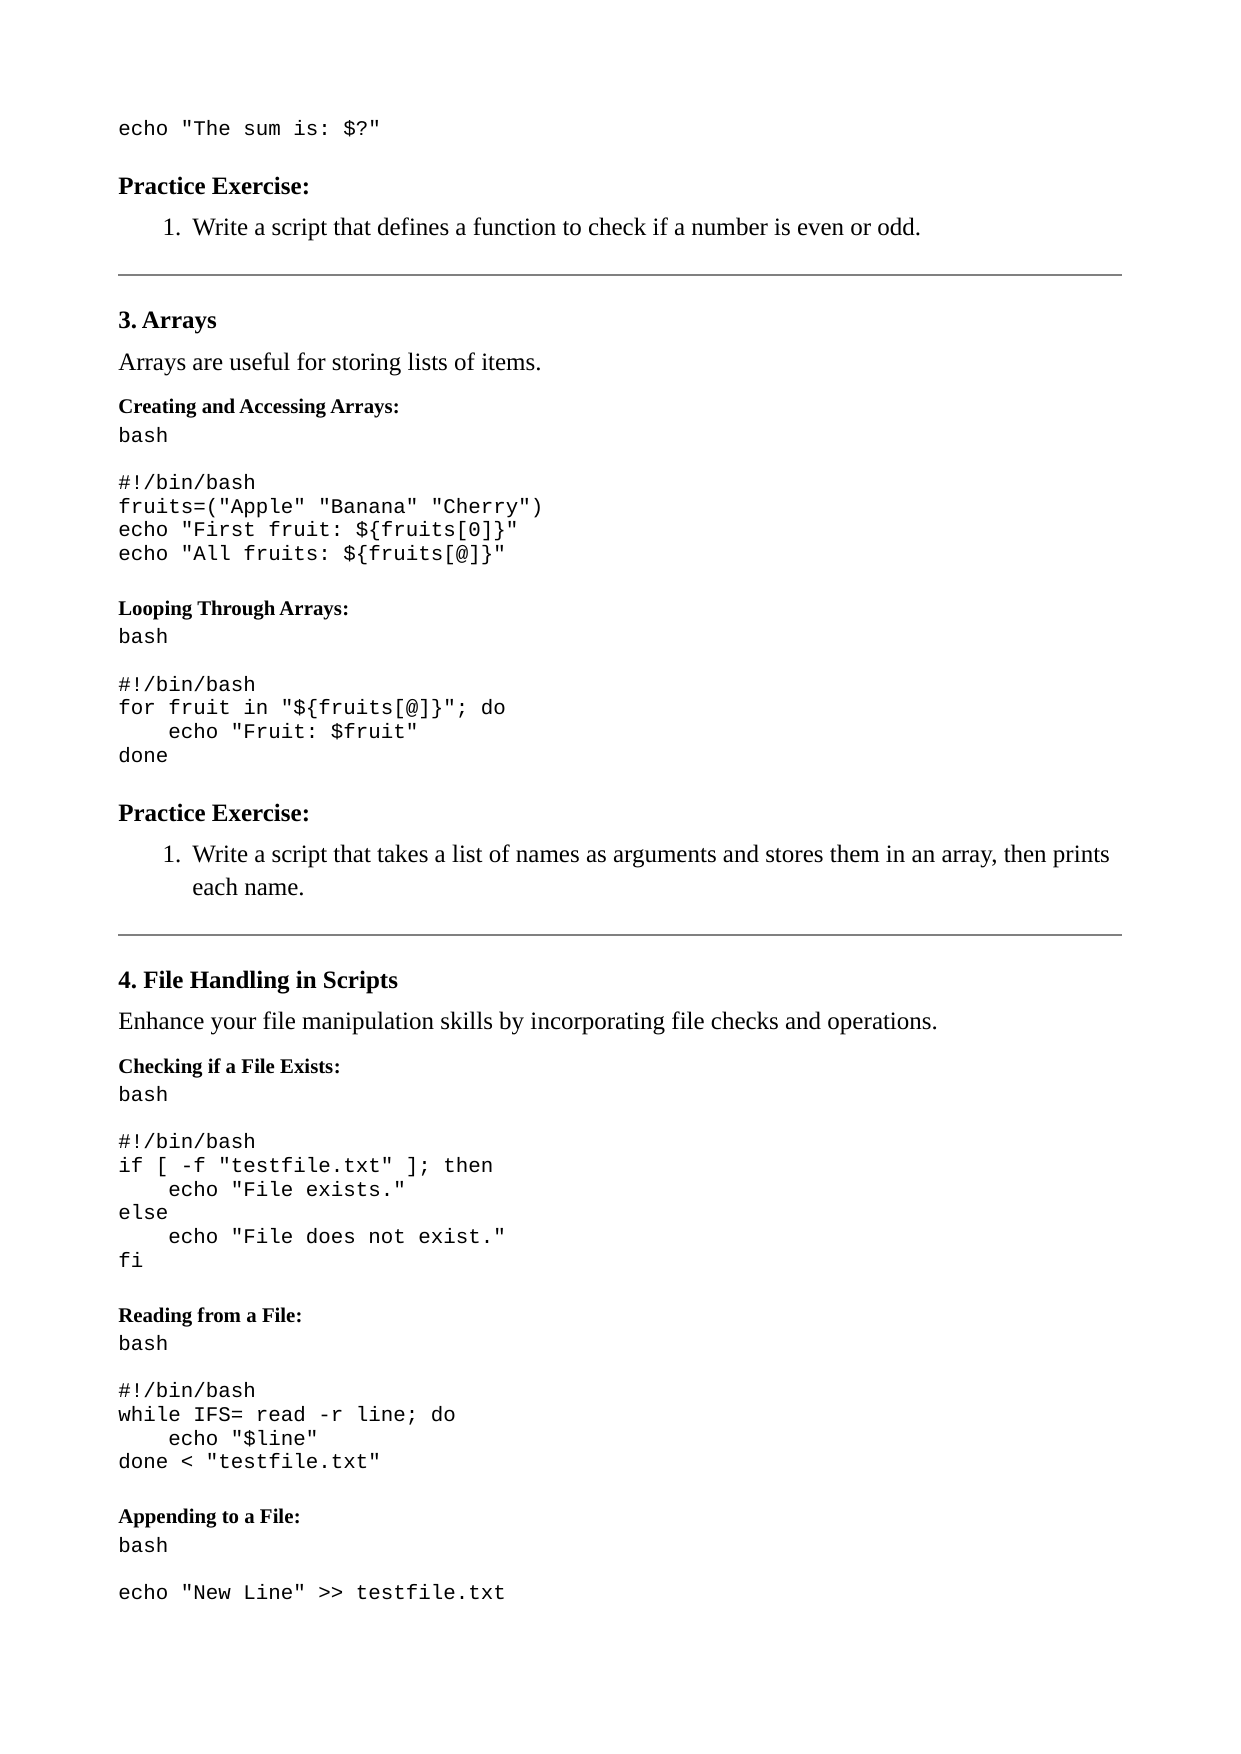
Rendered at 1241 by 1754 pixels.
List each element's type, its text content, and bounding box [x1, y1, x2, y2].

subtitle Practice Exercise: [118, 798, 1122, 826]
text else [118, 1202, 1122, 1226]
text done < "testfile.txt" [118, 1451, 1122, 1475]
text #!/bin/bash [118, 1380, 1122, 1404]
text bash [118, 425, 1122, 448]
text #!/bin/bash [118, 1131, 1122, 1155]
subtitle Reading from a File: [118, 1303, 1122, 1327]
list Write a script that takes a list of names as arguments and stores them in an array, then prints each name. [162, 839, 1122, 901]
text fruits=("Apple" "Banana" "Cherry") [118, 496, 1122, 519]
text fi [118, 1250, 1122, 1273]
subtitle Checking if a File Exists: [118, 1054, 1122, 1078]
text if [ -f "testfile.txt" ]; then [118, 1155, 1122, 1179]
text echo "New Line" >> testfile.txt [118, 1582, 1122, 1606]
text Arrays are useful for storing lists of items. [118, 347, 1122, 376]
text done [118, 744, 1122, 768]
subtitle Looping Through Arrays: [118, 596, 1122, 620]
text echo "All fruits: ${fruits[@]}" [118, 543, 1122, 567]
subtitle 3. Arrays [118, 306, 1122, 334]
subtitle Creating and Accessing Arrays: [118, 394, 1122, 418]
subtitle 4. File Handling in Scripts [118, 965, 1122, 994]
text echo "Fruit: $fruit" [118, 721, 1122, 744]
text bash [118, 1084, 1122, 1108]
text echo "First fruit: ${fruits[0]}" [118, 519, 1122, 543]
text echo "The sum is: $?" [118, 118, 1122, 142]
text Enhance your file manipulation skills by incorporating file checks and operations. [118, 1006, 1122, 1035]
text #!/bin/bash [118, 472, 1122, 496]
subtitle Practice Exercise: [118, 171, 1122, 200]
text bash [118, 626, 1122, 650]
text echo "File does not exist." [118, 1226, 1122, 1250]
text bash [118, 1535, 1122, 1558]
subtitle Appending to a File: [118, 1504, 1122, 1528]
text #!/bin/bash [118, 674, 1122, 697]
list Write a script that defines a function to check if a number is even or odd. [162, 212, 1122, 241]
text echo "File exists." [118, 1179, 1122, 1202]
text for fruit in "${fruits[@]}"; do [118, 697, 1122, 721]
text echo "$line" [118, 1428, 1122, 1451]
text bash [118, 1333, 1122, 1357]
text while IFS= read -r line; do [118, 1404, 1122, 1428]
